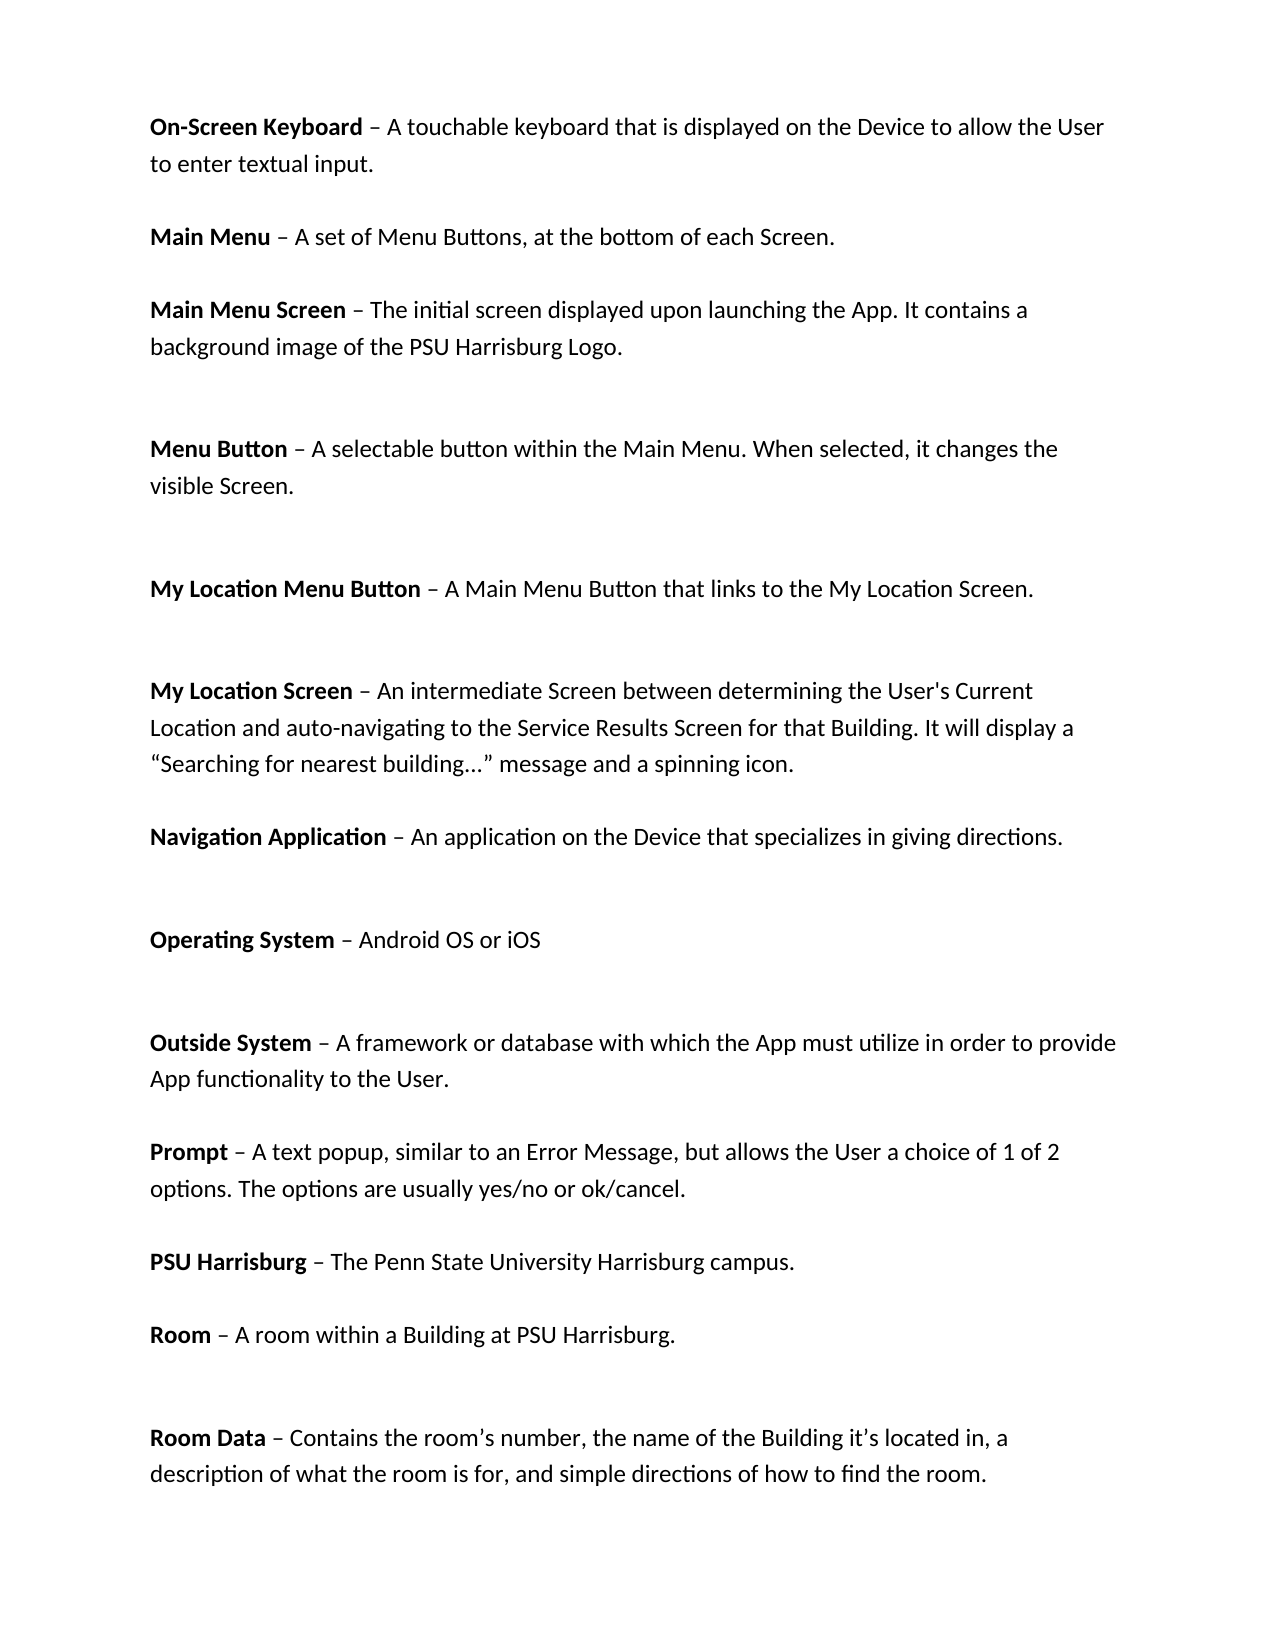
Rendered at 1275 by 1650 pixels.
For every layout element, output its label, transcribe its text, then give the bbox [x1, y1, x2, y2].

text Main Menu Screen – The initial screen displayed upon launching the App. It contains a background image of the PSU Harrisburg Logo. [150, 294, 1125, 361]
text PSU Harrisburg – The Penn State University Harrisburg campus. [150, 1246, 1125, 1277]
text My Location Menu Button – A Main Menu Button that links to the My Location Screen. [150, 573, 1125, 603]
text My Location Screen – An intermediate Screen between determining the User's Current Location and auto-navigating to the Service Results Screen for that Building. It will display a “Searching for nearest building...” message and a spinning icon. [150, 675, 1125, 779]
text Menu Button – A selectable button within the Main Menu. When selected, it changes the visible Screen. [150, 433, 1125, 501]
text Room Data – Contains the room’s number, the name of the Building it’s located in, a description of what the room is for, and simple directions of how to find the room. [150, 1422, 1125, 1489]
text Prompt – A text popup, similar to an Error Message, but allows the User a choice of 1 of 2 options. The options are usually yes/no or ok/cancel. [150, 1136, 1125, 1203]
text On-Screen Keyboard – A touchable keyboard that is displayed on the Device to allow the User to enter textual input. [150, 112, 1125, 179]
text Outside System – A framework or database with which the App must utilize in order to provide App functionality to the User. [150, 1027, 1125, 1094]
text Operating System – Android OS or iOS [150, 924, 1125, 955]
text Main Menu – A set of Menu Buttons, at the bottom of each Screen. [150, 221, 1125, 252]
text Navigation Application – An application on the Device that specializes in giving directions. [150, 822, 1125, 852]
text Room – A room within a Building at PSU Harrisburg. [150, 1319, 1125, 1350]
